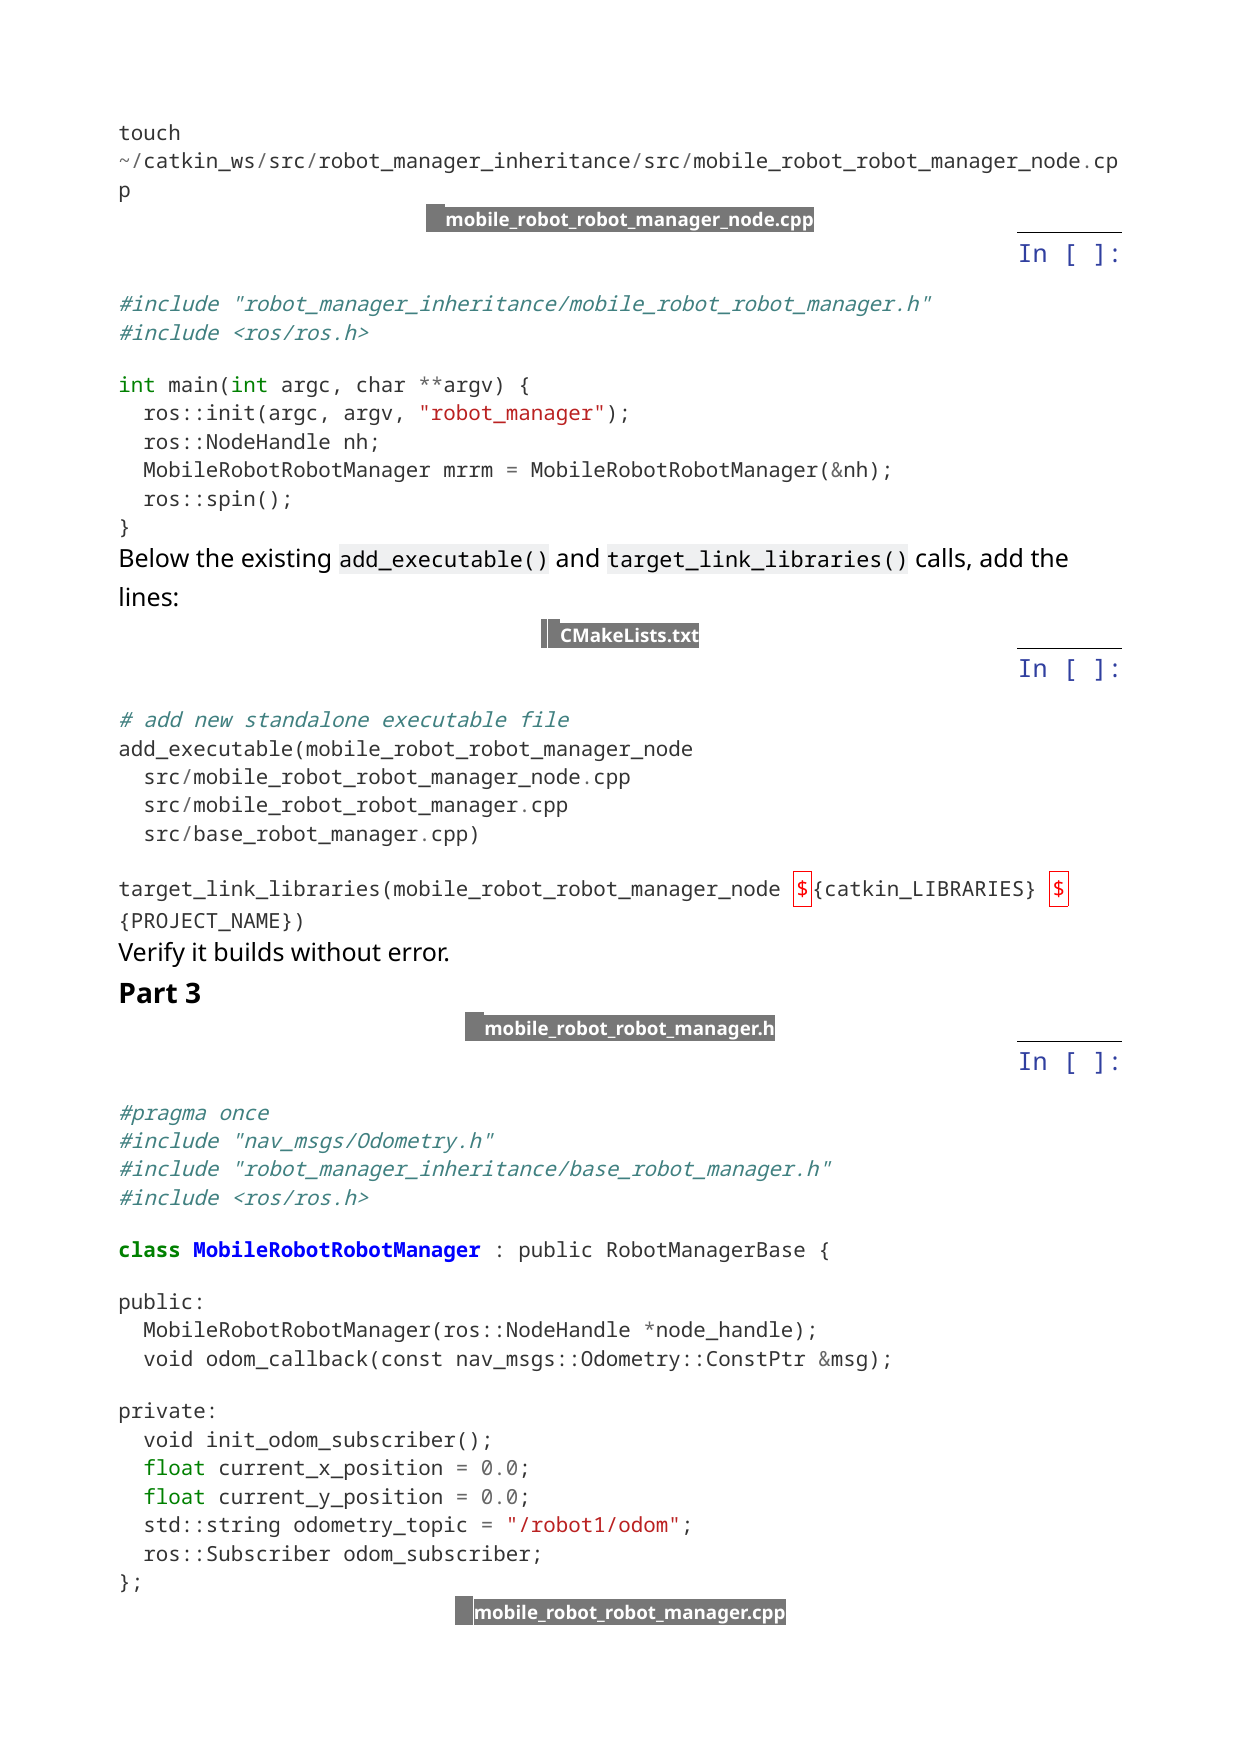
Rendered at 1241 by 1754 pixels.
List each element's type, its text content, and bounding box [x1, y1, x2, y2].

text Below the existing add_executable() and target_link_libraries() calls, add the lines: [118, 541, 1122, 614]
text MobileRobotRobotManager mrrm = MobileRobotRobotManager(&nh); [118, 455, 1122, 484]
text target_link_libraries(mobile_robot_robot_manager_node ${catkin_LIBRARIES} ${PROJECT_NAME}) [118, 871, 1122, 934]
text In [ ]: [118, 232, 1122, 269]
text public: [118, 1287, 1122, 1316]
text #pragma once [118, 1098, 1122, 1126]
text mobile_robot_robot_manager.h [118, 1012, 1122, 1041]
text ros::Subscriber odom_subscriber; [118, 1539, 1122, 1567]
subtitle Part 3 [118, 973, 1122, 1012]
text # add new standalone executable file [118, 705, 1122, 734]
text #include <ros/ros.h> [118, 318, 1122, 346]
text class MobileRobotRobotManager : public RobotManagerBase { [118, 1235, 1122, 1263]
text touch ~/catkin_ws/src/robot_manager_inheritance/src/mobile_robot_robot_manager_node.cpp [118, 118, 1122, 203]
text float current_y_position = 0.0; [118, 1482, 1122, 1510]
text src/mobile_robot_robot_manager_node.cpp [118, 762, 1122, 791]
text mobile_robot_robot_manager.cpp [118, 1596, 1122, 1625]
text int main(int argc, char **argv) { [118, 370, 1122, 398]
text void init_odom_subscriber(); [118, 1425, 1122, 1453]
text ros::spin(); [118, 484, 1122, 512]
text #include "nav_msgs/Odometry.h" [118, 1126, 1122, 1154]
text src/mobile_robot_robot_manager.cpp [118, 791, 1122, 819]
text private: [118, 1396, 1122, 1425]
text Verify it builds without error. [118, 934, 1122, 968]
text #include "robot_manager_inheritance/mobile_robot_robot_manager.h" [118, 289, 1122, 318]
text }; [118, 1567, 1122, 1596]
text src/base_robot_manager.cpp) [118, 819, 1122, 848]
text In [ ]: [118, 648, 1122, 685]
text void odom_callback(const nav_msgs::Odometry::ConstPtr &msg); [118, 1344, 1122, 1373]
text } [118, 512, 1122, 541]
text ros::init(argc, argv, "robot_manager"); [118, 398, 1122, 427]
text In [ ]: [118, 1041, 1122, 1078]
text #include <ros/ros.h> [118, 1183, 1122, 1211]
text mobile_robot_robot_manager_node.cpp [118, 203, 1122, 232]
text CMakeLists.txt [118, 619, 1122, 648]
text std::string odometry_topic = "/robot1/odom"; [118, 1510, 1122, 1539]
text add_executable(mobile_robot_robot_manager_node [118, 734, 1122, 762]
text #include "robot_manager_inheritance/base_robot_manager.h" [118, 1154, 1122, 1183]
text float current_x_position = 0.0; [118, 1453, 1122, 1482]
text ros::NodeHandle nh; [118, 427, 1122, 455]
text MobileRobotRobotManager(ros::NodeHandle *node_handle); [118, 1316, 1122, 1344]
